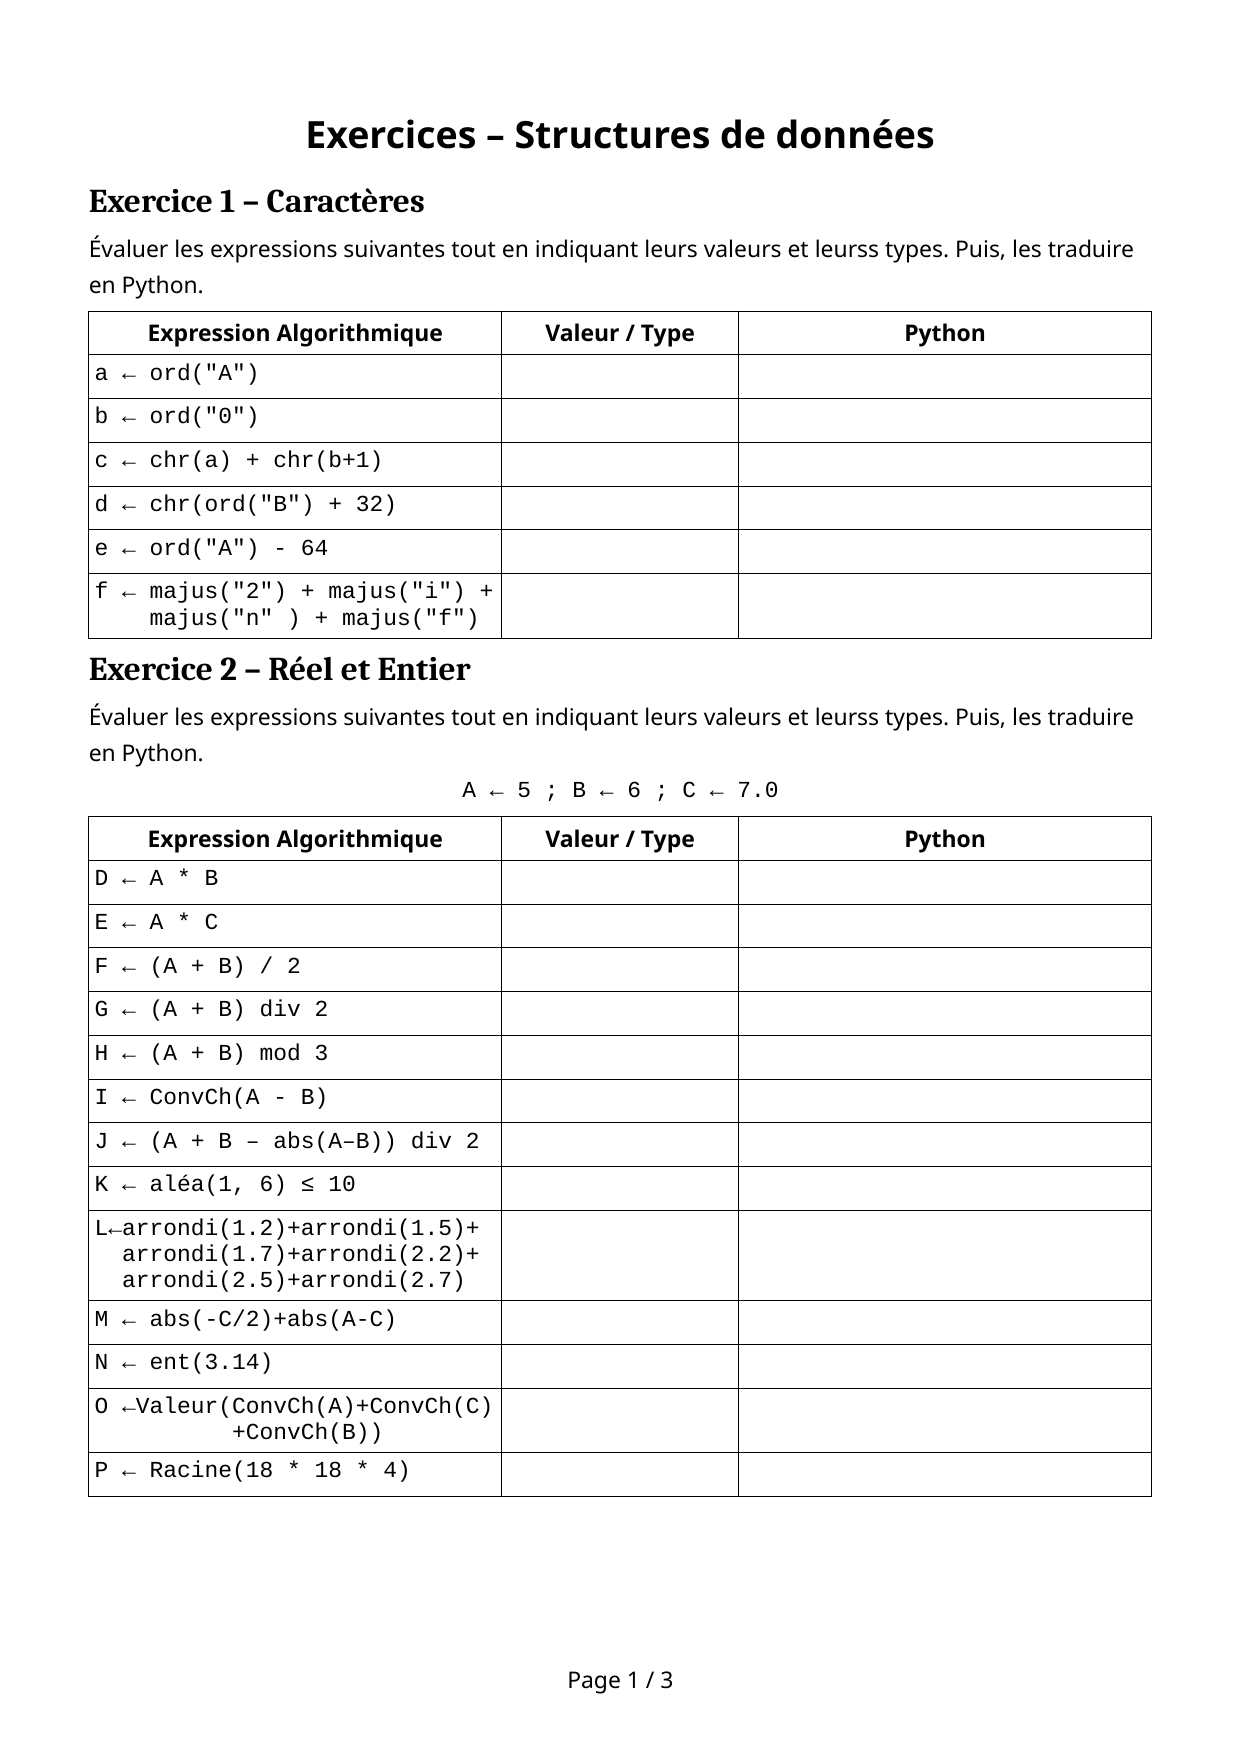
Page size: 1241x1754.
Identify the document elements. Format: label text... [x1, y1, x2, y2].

table_cell [502, 530, 738, 573]
table_cell N ← ent(3.14) [89, 1345, 501, 1388]
table_cell I ← ConvCh(A - B) [89, 1080, 501, 1122]
table_cell [739, 530, 1151, 573]
table_cell [502, 1211, 738, 1300]
table_cell [739, 1389, 1151, 1452]
table_cell [502, 574, 738, 637]
table_cell D ← A * B [89, 861, 501, 903]
table_cell [502, 1123, 738, 1166]
table_cell b ← ord("0") [89, 399, 501, 442]
table_cell [739, 355, 1151, 398]
table_cell [502, 1167, 738, 1210]
table_cell [739, 1301, 1151, 1344]
table_cell [739, 1123, 1151, 1166]
table_cell [739, 487, 1151, 529]
subtitle Exercice 1 – Caractères [88, 183, 1152, 221]
table_cell e ← ord("A") - 64 [89, 530, 501, 573]
table_cell [502, 1301, 738, 1344]
table_header Valeur / Type [502, 817, 738, 860]
table_header Expression Algorithmique [89, 312, 501, 354]
table_cell [502, 1453, 738, 1496]
text Évaluer les expressions suivantes tout en indiquant leurs valeurs et leurss types. Puis, les traduire en Python. [88, 701, 1152, 768]
table_cell [502, 1036, 738, 1078]
table_cell d ← chr(ord("B") + 32) [89, 487, 501, 529]
text A ← 5 ; B ← 6 ; C ← 7.0 [88, 778, 1152, 804]
table_cell M ← abs(-C/2)+abs(A-C) [89, 1301, 501, 1344]
table_cell [739, 1080, 1151, 1122]
table_cell [739, 1167, 1151, 1210]
table_cell O ←Valeur(ConvCh(A)+ConvCh(C) +ConvCh(B)) [89, 1389, 501, 1452]
table_cell [502, 355, 738, 398]
table_cell [739, 1453, 1151, 1496]
table_cell [502, 861, 738, 903]
table_cell F ← (A + B) / 2 [89, 948, 501, 991]
table_cell [739, 861, 1151, 903]
text Évaluer les expressions suivantes tout en indiquant leurs valeurs et leurss types. Puis, les traduire en Python. [88, 233, 1152, 300]
table_cell K ← aléa(1, 6) ≤ 10 [89, 1167, 501, 1210]
table_cell [739, 574, 1151, 637]
table_cell [502, 443, 738, 486]
table_cell [739, 1345, 1151, 1388]
table_cell G ← (A + B) div 2 [89, 992, 501, 1035]
table_cell [502, 487, 738, 529]
table_cell [502, 948, 738, 991]
table_cell [739, 992, 1151, 1035]
table_cell a ← ord("A") [89, 355, 501, 398]
subtitle Exercices – Structures de données [88, 108, 1152, 159]
table_cell c ← chr(a) + chr(b+1) [89, 443, 501, 486]
table_header Expression Algorithmique [89, 817, 501, 860]
table_cell [502, 905, 738, 947]
table_cell J ← (A + B – abs(A–B)) div 2 [89, 1123, 501, 1166]
table_cell [502, 1080, 738, 1122]
table_header Python [739, 817, 1151, 860]
table_cell L←arrondi(1.2)+arrondi(1.5)+ arrondi(1.7)+arrondi(2.2)+ arrondi(2.5)+arrondi(2.7) [89, 1211, 501, 1300]
table_cell f ← majus("2") + majus("i") + majus("n" ) + majus("f") [89, 574, 501, 637]
table_cell H ← (A + B) mod 3 [89, 1036, 501, 1078]
table_cell [739, 1211, 1151, 1300]
table_header Python [739, 312, 1151, 354]
table_cell [502, 992, 738, 1035]
table_cell P ← Racine(18 * 18 * 4) [89, 1453, 501, 1496]
table_cell [502, 1389, 738, 1452]
table_header Valeur / Type [502, 312, 738, 354]
table_cell E ← A * C [89, 905, 501, 947]
table_cell [739, 948, 1151, 991]
table_cell [739, 905, 1151, 947]
table_cell [502, 399, 738, 442]
table_cell [739, 443, 1151, 486]
subtitle Exercice 2 – Réel et Entier [88, 650, 1152, 689]
table_cell [739, 1036, 1151, 1078]
table_cell [739, 399, 1151, 442]
table_cell [502, 1345, 738, 1388]
